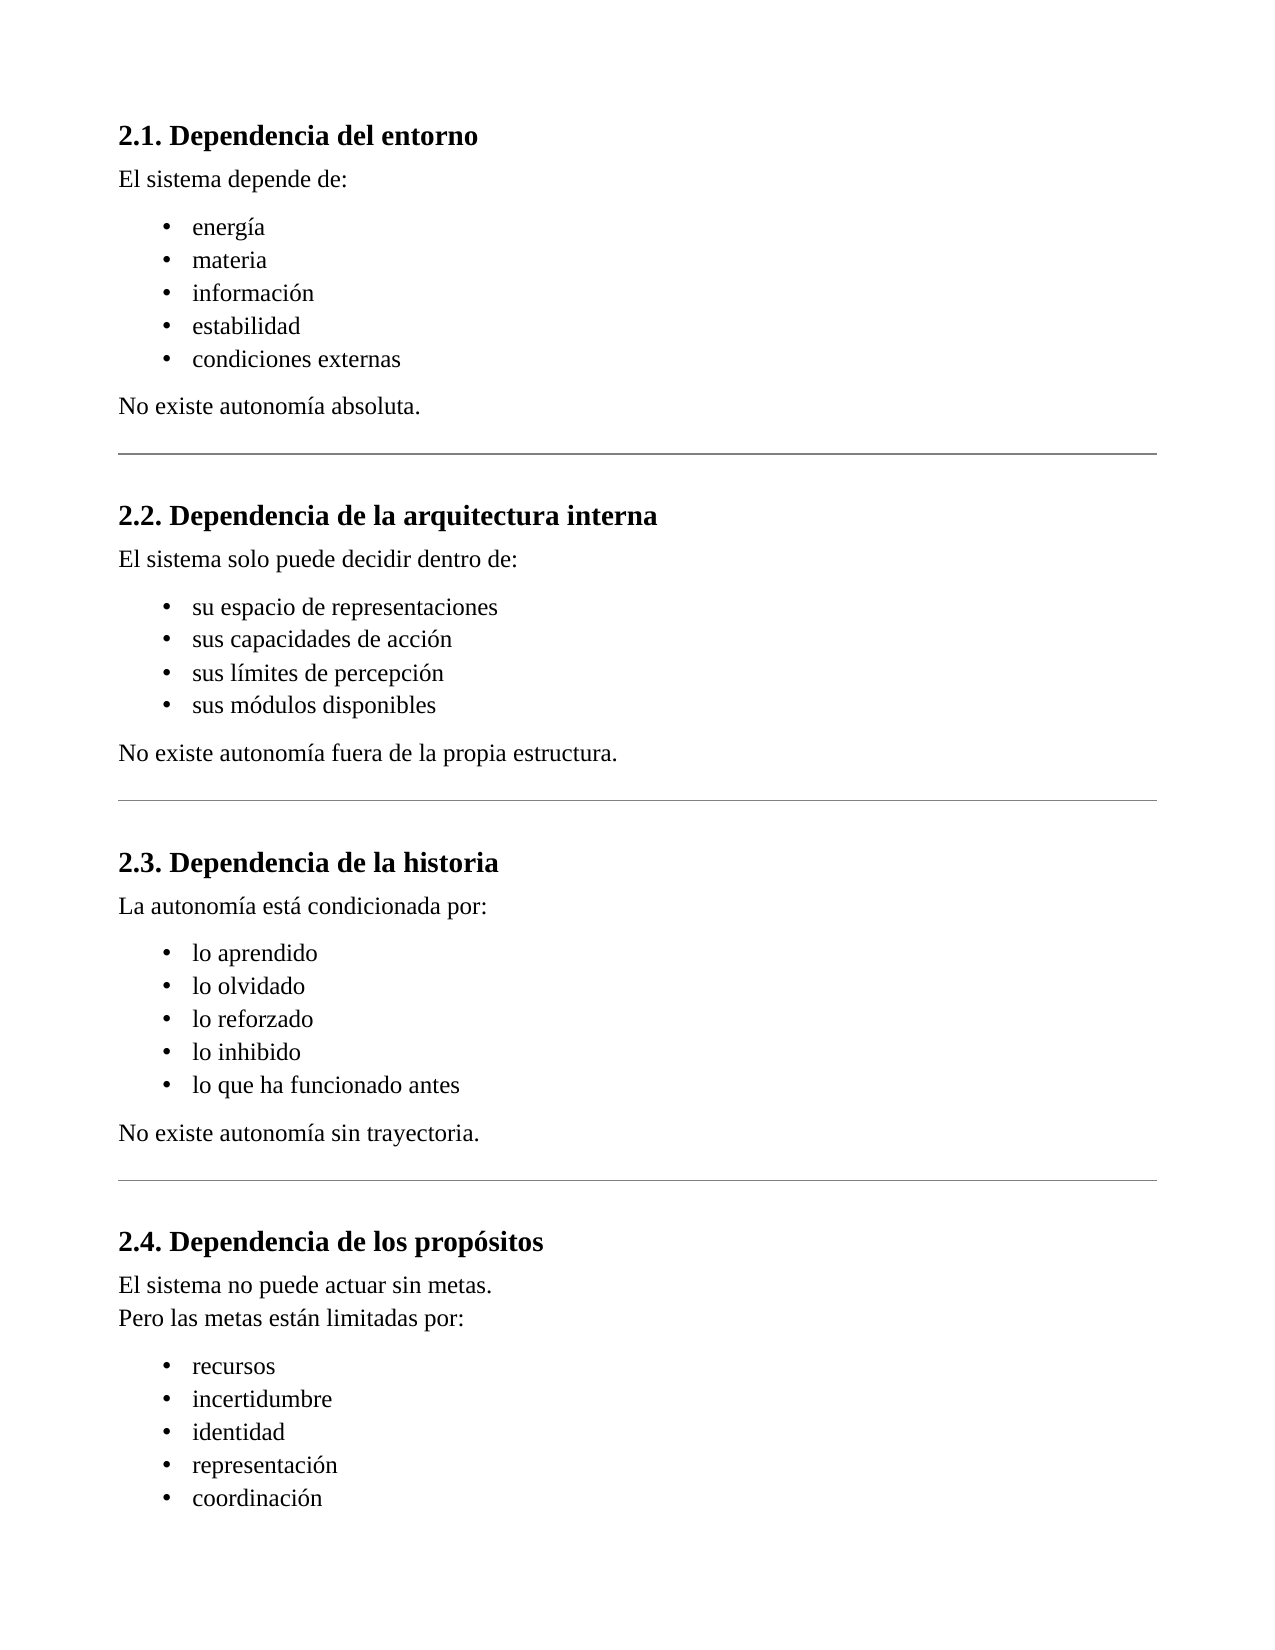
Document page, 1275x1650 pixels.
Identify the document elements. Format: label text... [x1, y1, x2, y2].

text La autonomía está condicionada por: [118, 891, 1157, 919]
list estabilidad [162, 311, 1157, 339]
text El sistema no puede actuar sin metas. Pero las metas están limitadas por: [118, 1271, 1157, 1332]
list condiciones externas [162, 344, 1157, 373]
list materia [162, 245, 1157, 273]
subtitle 2.2. Dependencia de la arquitectura interna [118, 498, 1157, 531]
list representación [162, 1450, 1157, 1479]
text El sistema depende de: [118, 164, 1157, 193]
list lo que ha funcionado antes [162, 1070, 1157, 1099]
list lo aprendido [162, 938, 1157, 967]
list lo olvidado [162, 971, 1157, 1000]
list recursos [162, 1351, 1157, 1380]
list energía [162, 212, 1157, 241]
list información [162, 278, 1157, 307]
list sus límites de percepción [162, 658, 1157, 686]
subtitle 2.3. Dependencia de la historia [118, 845, 1157, 878]
list su espacio de representaciones [162, 592, 1157, 620]
list coordinación [162, 1483, 1157, 1512]
text El sistema solo puede decidir dentro de: [118, 544, 1157, 573]
subtitle 2.1. Dependencia del entorno [118, 118, 1157, 152]
subtitle 2.4. Dependencia de los propósitos [118, 1224, 1157, 1258]
text No existe autonomía sin trayectoria. [118, 1118, 1157, 1147]
text No existe autonomía fuera de la propia estructura. [118, 738, 1157, 767]
list incertidumbre [162, 1384, 1157, 1413]
list lo inhibido [162, 1037, 1157, 1066]
text No existe autonomía absoluta. [118, 391, 1157, 420]
list lo reforzado [162, 1004, 1157, 1033]
list identidad [162, 1417, 1157, 1446]
list sus módulos disponibles [162, 691, 1157, 719]
list sus capacidades de acción [162, 624, 1157, 653]
